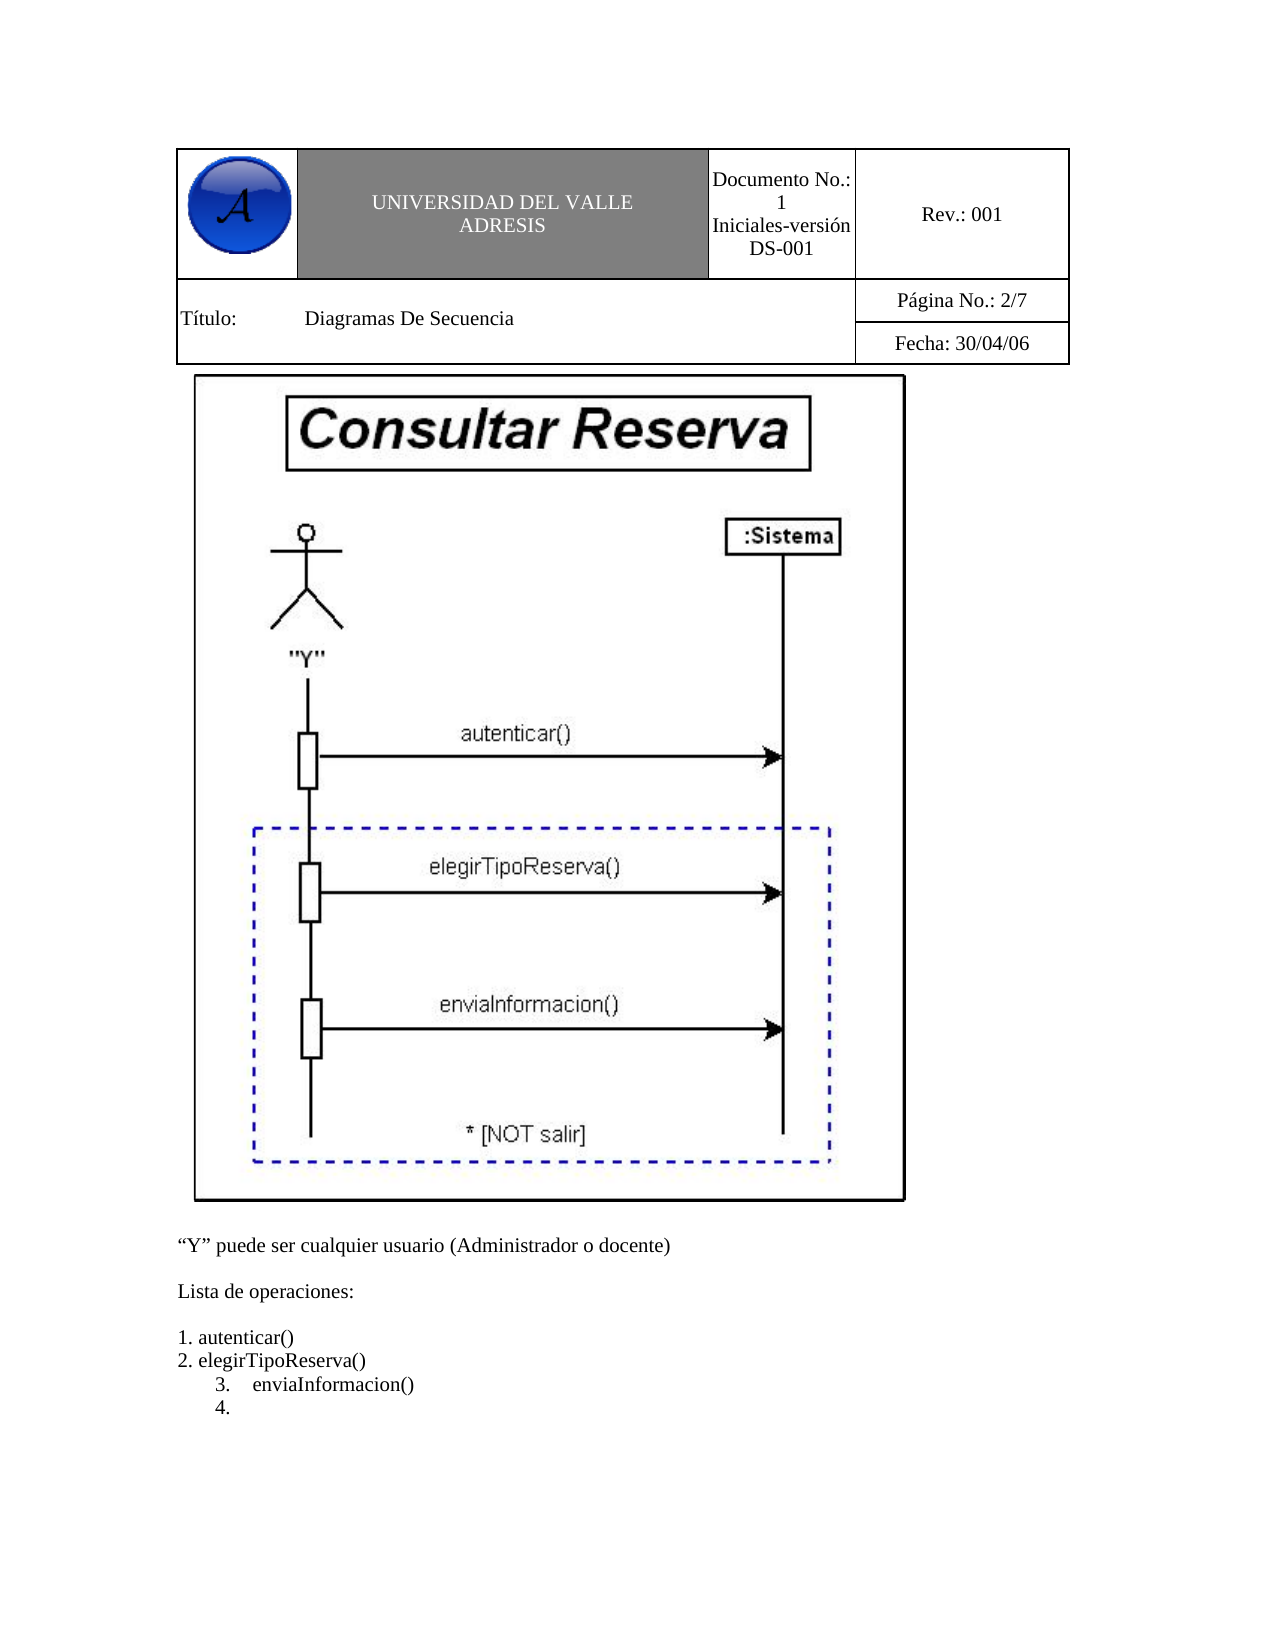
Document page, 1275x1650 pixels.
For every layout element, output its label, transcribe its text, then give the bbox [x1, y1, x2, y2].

text 2. elegirTipoReserva() [177, 1349, 1098, 1372]
table_cell Título: Diagramas De Secuencia [178, 280, 855, 363]
text “Y” puede ser cualquier usuario (Administrador o docente) [177, 1234, 1098, 1257]
picture [193, 374, 906, 1202]
table_header Página No.: 2/7 [856, 280, 1068, 321]
table_header Rev.: 001 [856, 150, 1068, 278]
table_header [178, 150, 297, 253]
list enviaInformacion() [215, 1372, 1098, 1396]
table_cell Fecha: 30/04/06 [856, 323, 1068, 363]
text Lista de operaciones: [177, 1280, 1098, 1303]
table_header Documento No.: 1 Iniciales-versión DS-001 [709, 150, 855, 278]
table_header UNIVERSIDAD DEL VALLE ADRESIS [298, 150, 708, 278]
text 1. autenticar() [177, 1326, 1098, 1349]
picture [187, 155, 292, 254]
table_header [178, 254, 297, 278]
